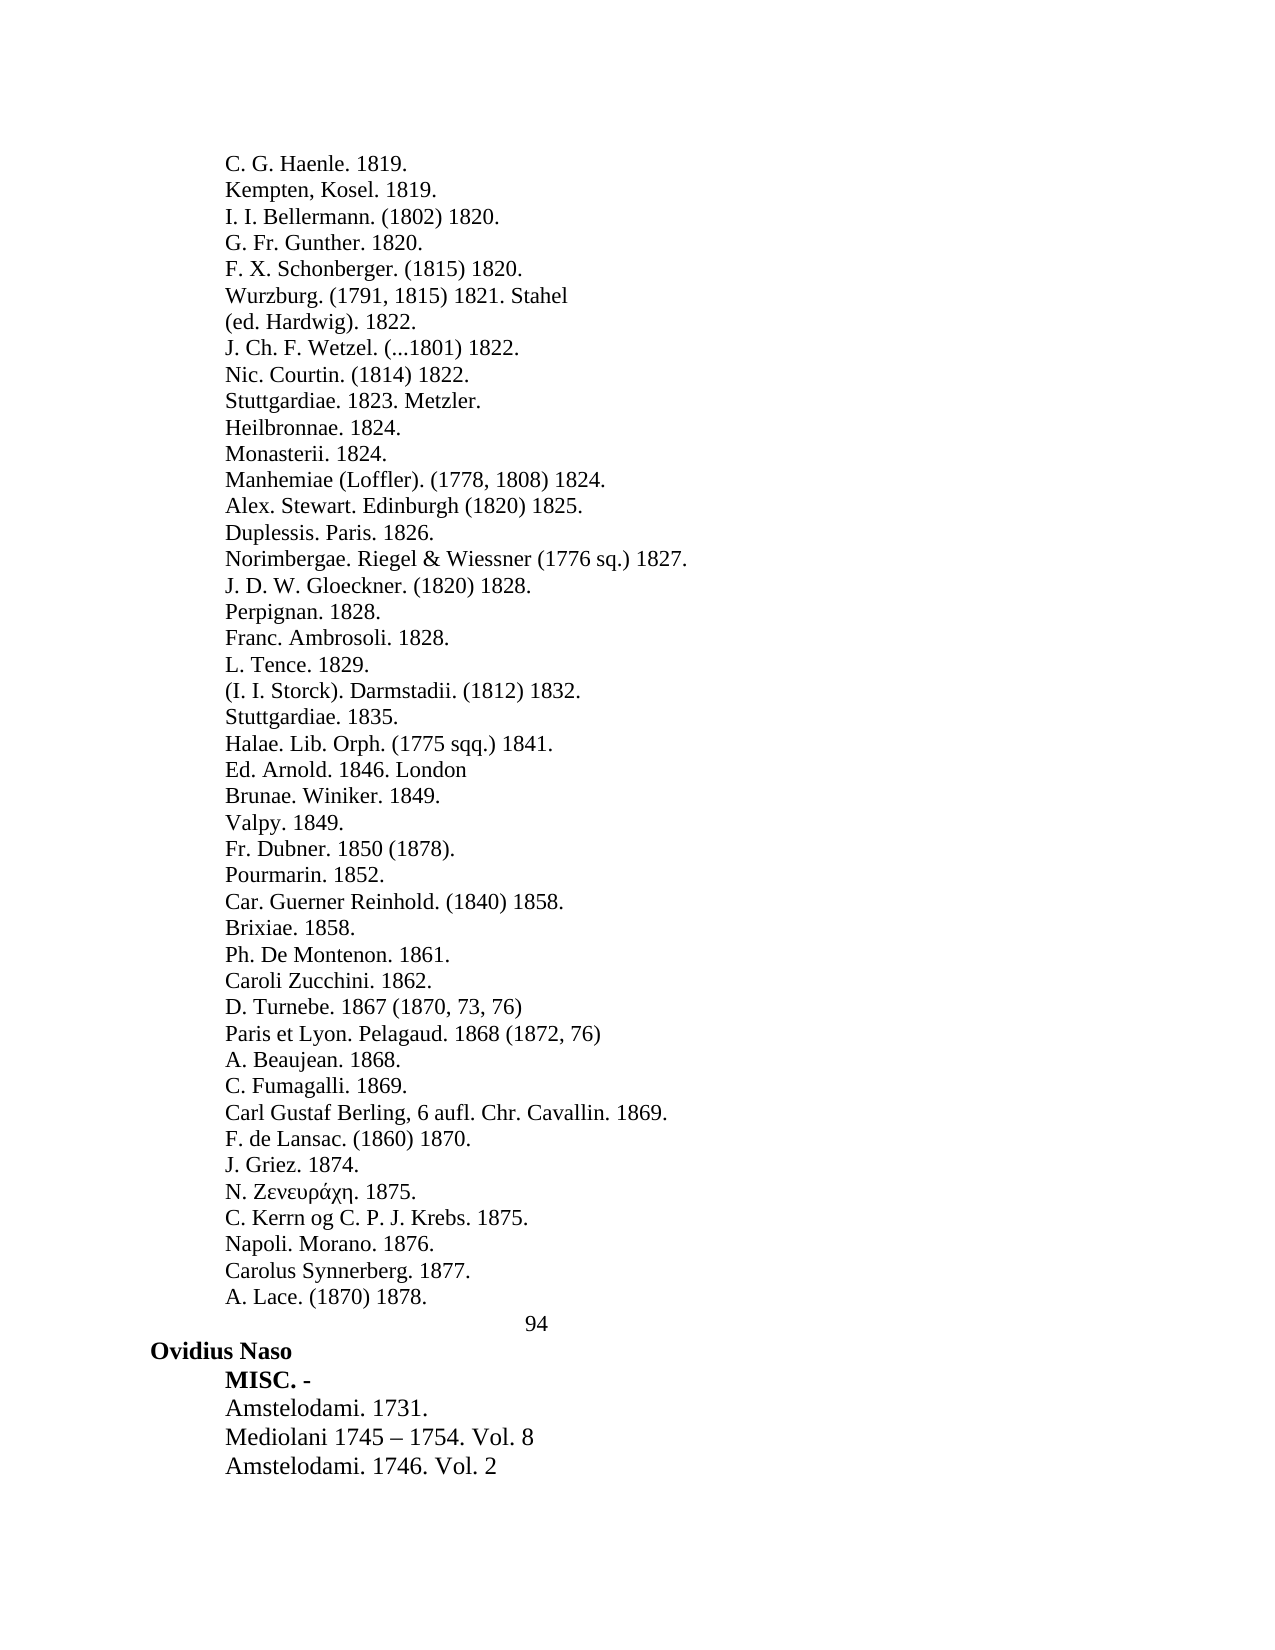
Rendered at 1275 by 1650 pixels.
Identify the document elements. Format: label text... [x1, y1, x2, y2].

text C. Kerrn og C. P. J. Krebs. 1875. [150, 1204, 1125, 1231]
text Amstelodami. 1746. Vol. 2 [150, 1451, 1125, 1480]
text Stuttgardiae. 1823. Metzler. [150, 387, 1125, 413]
text Duplessis. Paris. 1826. [150, 519, 1125, 545]
text J. Griez. 1874. [150, 1151, 1125, 1178]
text D. Turnebe. 1867 (1870, 73, 76) [150, 993, 1125, 1020]
text (I. I. Storck). Darmstadii. (1812) 1832. [150, 677, 1125, 703]
text (ed. Hardwig). 1822. [150, 308, 1125, 334]
text Ed. Arnold. 1846. London [150, 756, 1125, 782]
text Stuttgardiae. 1835. [150, 703, 1125, 730]
text 94 [450, 1309, 1125, 1336]
text Ν. Ζενευράχη. 1875. [150, 1178, 1125, 1204]
text Brunae. Winiker. 1849. [150, 782, 1125, 809]
text C. Fumagalli. 1869. [150, 1072, 1125, 1099]
text Paris et Lyon. Pelagaud. 1868 (1872, 76) [150, 1020, 1125, 1046]
text Norimbergae. Riegel & Wiessner (1776 sq.) 1827. [150, 545, 1125, 572]
text Car. Guerner Reinhold. (1840) 1858. [150, 888, 1125, 914]
text L. Tence. 1829. [150, 651, 1125, 677]
text I. I. Bellermann. (1802) 1820. [150, 203, 1125, 229]
text MISC. - [150, 1365, 1125, 1393]
text C. G. Haenle. 1819. [150, 150, 1125, 176]
text Kempten, Kosel. 1819. [150, 176, 1125, 203]
text Franc. Ambrosoli. 1828. [150, 624, 1125, 651]
text Monasterii. 1824. [150, 440, 1125, 466]
text Ovidius Naso [150, 1336, 1125, 1365]
text Heilbronnae. 1824. [150, 413, 1125, 440]
text Caroli Zucchini. 1862. [150, 967, 1125, 993]
text Manhemiae (Loffler). (1778, 1808) 1824. [150, 466, 1125, 493]
text F. de Lansac. (1860) 1870. [150, 1125, 1125, 1151]
text Amstelodami. 1731. [150, 1393, 1125, 1422]
text Perpignan. 1828. [150, 598, 1125, 624]
text G. Fr. Gunther. 1820. [150, 229, 1125, 255]
text J. Ch. F. Wetzel. (...1801) 1822. [150, 334, 1125, 361]
text Mediolani 1745 – 1754. Vol. 8 [150, 1422, 1125, 1451]
text F. X. Schonberger. (1815) 1820. [150, 255, 1125, 282]
text Nic. Courtin. (1814) 1822. [150, 361, 1125, 387]
text Fr. Dubner. 1850 (1878). [150, 835, 1125, 862]
text Ph. De Montenon. 1861. [150, 941, 1125, 967]
text Valpy. 1849. [150, 809, 1125, 835]
text A. Lace. (1870) 1878. [150, 1283, 1125, 1309]
text Pourmarin. 1852. [150, 862, 1125, 888]
text Wurzburg. (1791, 1815) 1821. Stahel [150, 282, 1125, 308]
text Halae. Lib. Orph. (1775 sqq.) 1841. [150, 730, 1125, 756]
text Carolus Synnerberg. 1877. [150, 1257, 1125, 1283]
text A. Beaujean. 1868. [150, 1046, 1125, 1072]
text Brixiae. 1858. [150, 914, 1125, 941]
text J. D. W. Gloeckner. (1820) 1828. [150, 572, 1125, 598]
text Carl Gustaf Berling, 6 aufl. Chr. Cavallin. 1869. [150, 1099, 1125, 1125]
text Napoli. Morano. 1876. [150, 1231, 1125, 1257]
text Alex. Stewart. Edinburgh (1820) 1825. [150, 493, 1125, 519]
